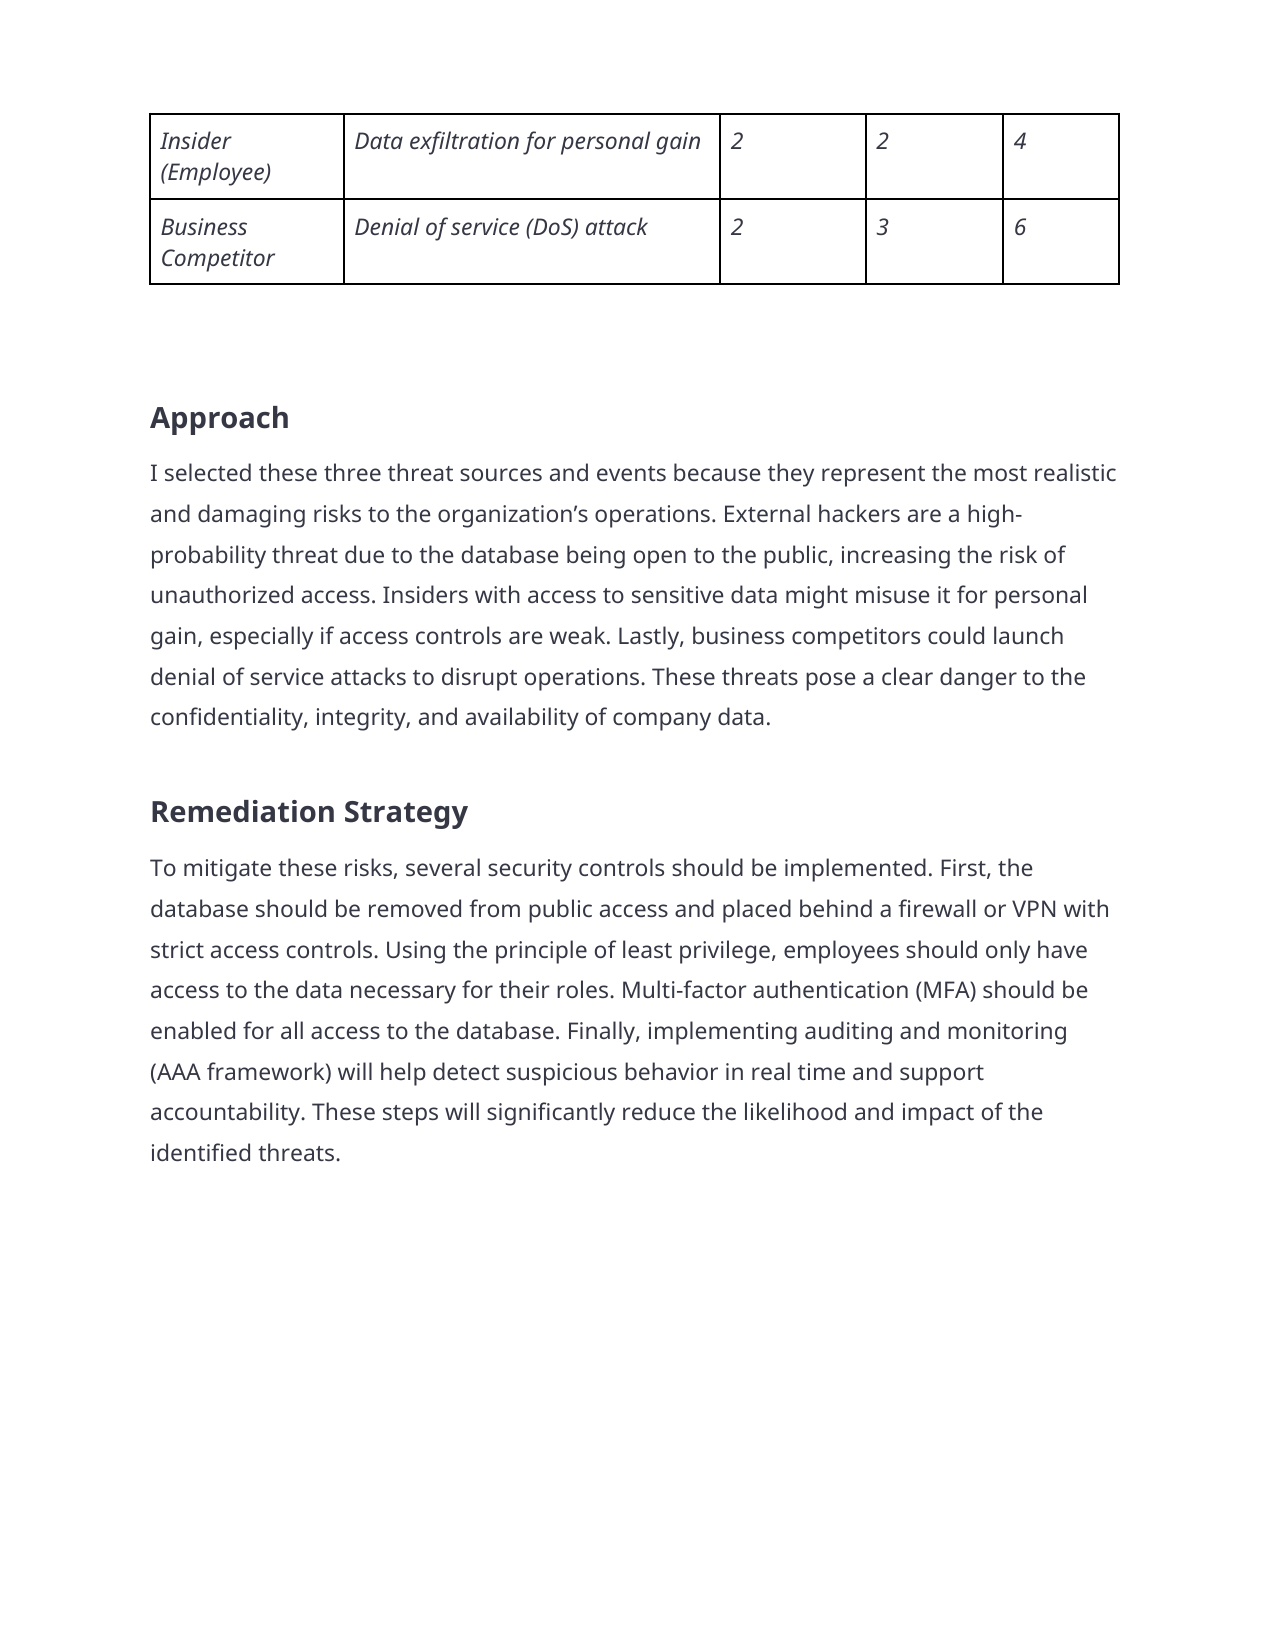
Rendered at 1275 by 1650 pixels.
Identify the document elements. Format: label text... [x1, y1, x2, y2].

table_cell 2 [721, 115, 865, 198]
table_cell 2 [721, 200, 865, 283]
table_cell Insider (Employee) [151, 115, 343, 198]
text To mitigate these risks, several security controls should be implemented. First, the database should be removed from public access and placed behind a firewall or VPN with strict access controls. Using the principle of least privilege, employees should only have access to the data necessary for their roles. Multi-factor authentication (MFA) should be enabled for all access to the database. Finally, implementing auditing and monitoring (AAA framework) will help detect suspicious behavior in real time and support accountability. These steps will significantly reduce the likelihood and impact of the identified threats. [150, 852, 1125, 1168]
subtitle Remediation Strategy [150, 792, 1125, 831]
table_cell Business Competitor [151, 200, 343, 283]
table_cell Data exfiltration for personal gain [345, 115, 719, 198]
table_cell 6 [1004, 200, 1118, 283]
table_cell 4 [1004, 115, 1118, 198]
table_cell Denial of service (DoS) attack [345, 200, 719, 283]
table_cell 2 [867, 115, 1002, 198]
table_cell 3 [867, 200, 1002, 283]
subtitle Approach [150, 397, 1125, 437]
text I selected these three threat sources and events because they represent the most realistic and damaging risks to the organization’s operations. External hackers are a high-probability threat due to the database being open to the public, increasing the risk of unauthorized access. Insiders with access to sensitive data might misuse it for personal gain, especially if access controls are weak. Lastly, business competitors could launch denial of service attacks to disrupt operations. These threats pose a clear danger to the confidentiality, integrity, and availability of company data. [150, 457, 1125, 732]
